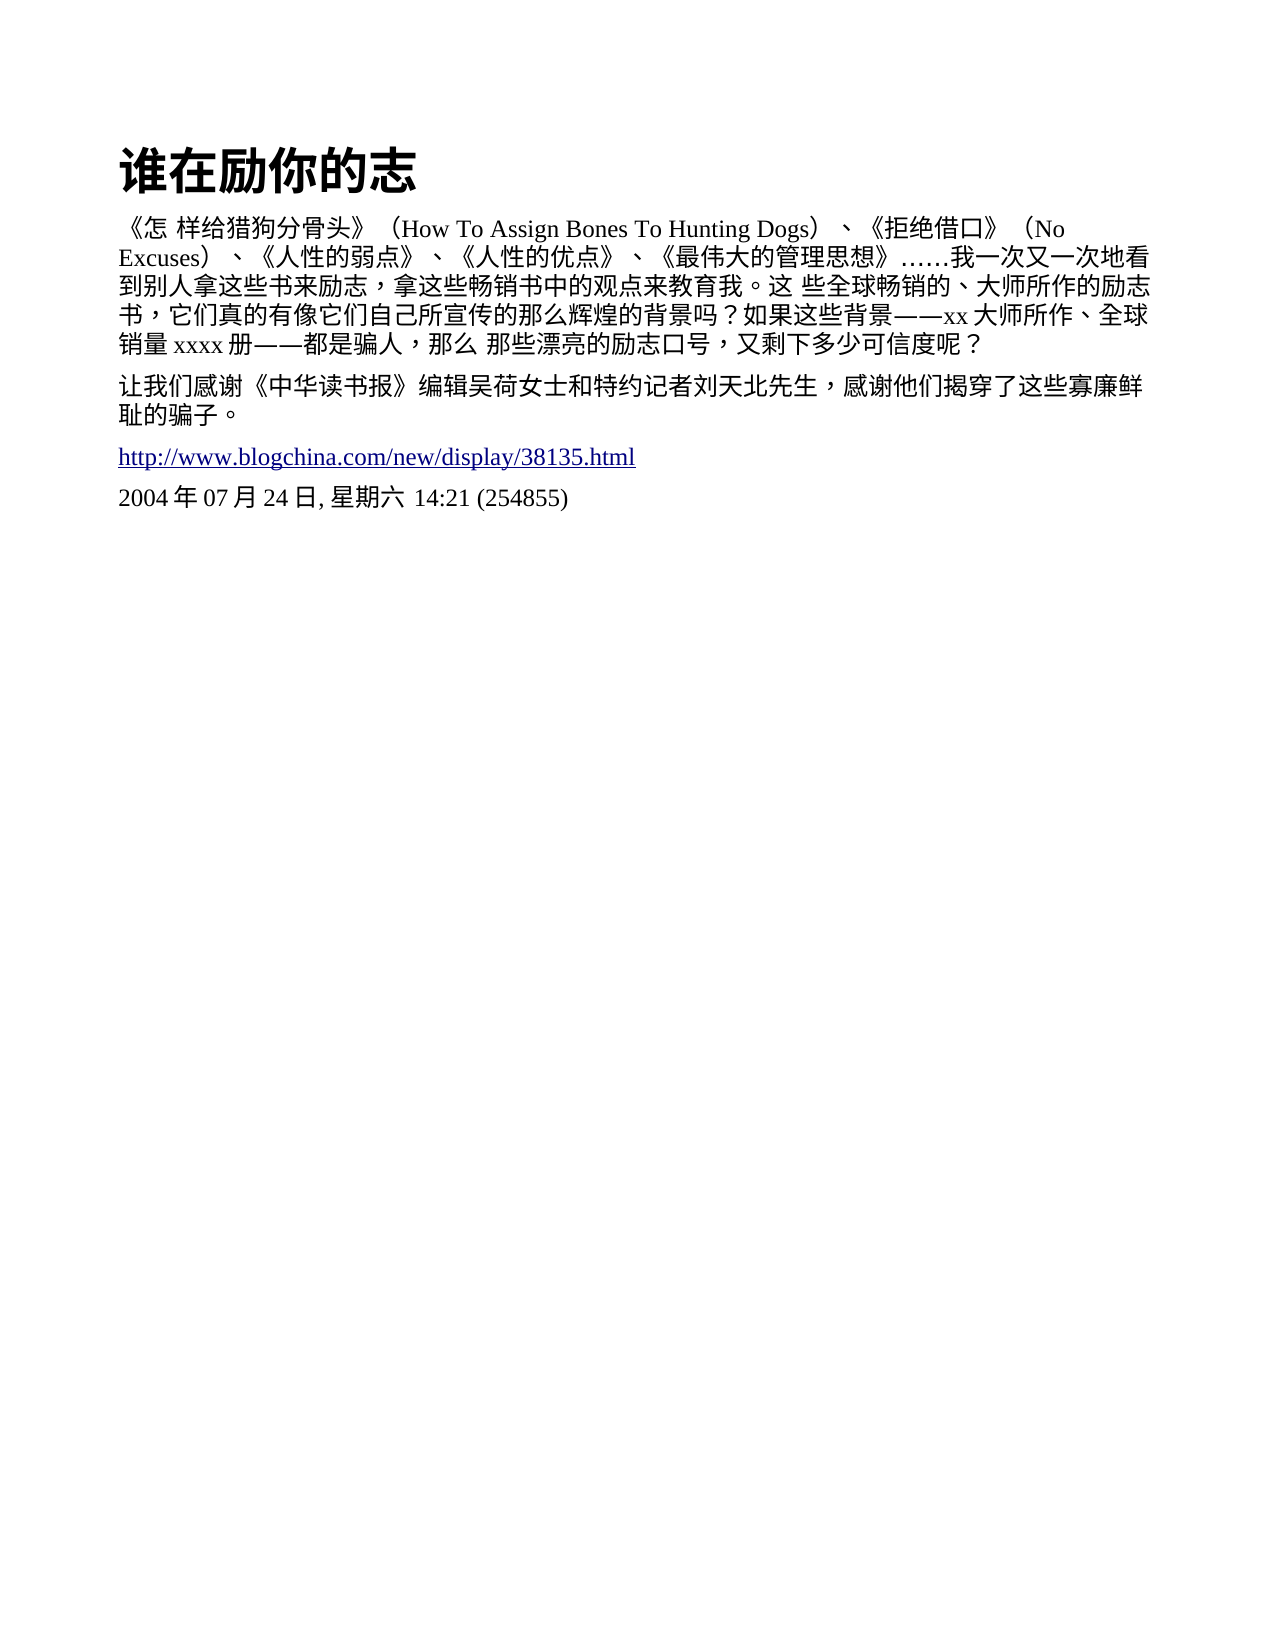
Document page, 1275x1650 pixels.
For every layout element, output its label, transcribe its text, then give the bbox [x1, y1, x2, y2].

text 让我们感谢《中华读书报》编辑吴荷女士和特约记者刘天北先生，感谢他们揭穿了这些寡廉鲜耻的骗子。 [118, 372, 1157, 431]
text http://www.blogchina.com/new/display/38135.html [118, 443, 1157, 471]
text 2004年07月24日, 星期六 14:21 (254855) [118, 483, 1157, 512]
text 《怎 样给猎狗分骨头》（How To Assign Bones To Hunting Dogs）、《拒绝借口》（No Excuses）、《人性的弱点》、《人性的优点》、《最伟大的管理思想》……我一次又一次地看到别人拿这些书来励志，拿这些畅销书中的观点来教育我。这 些全球畅销的、大师所作的励志书，它们真的有像它们自己所宣传的那么辉煌的背景吗？如果这些背景——xx大师所作、全球销量xxxx册——都是骗人，那么 那些漂亮的励志口号，又剩下多少可信度呢？ [118, 214, 1157, 360]
subtitle 谁在励你的志 [118, 143, 1157, 201]
